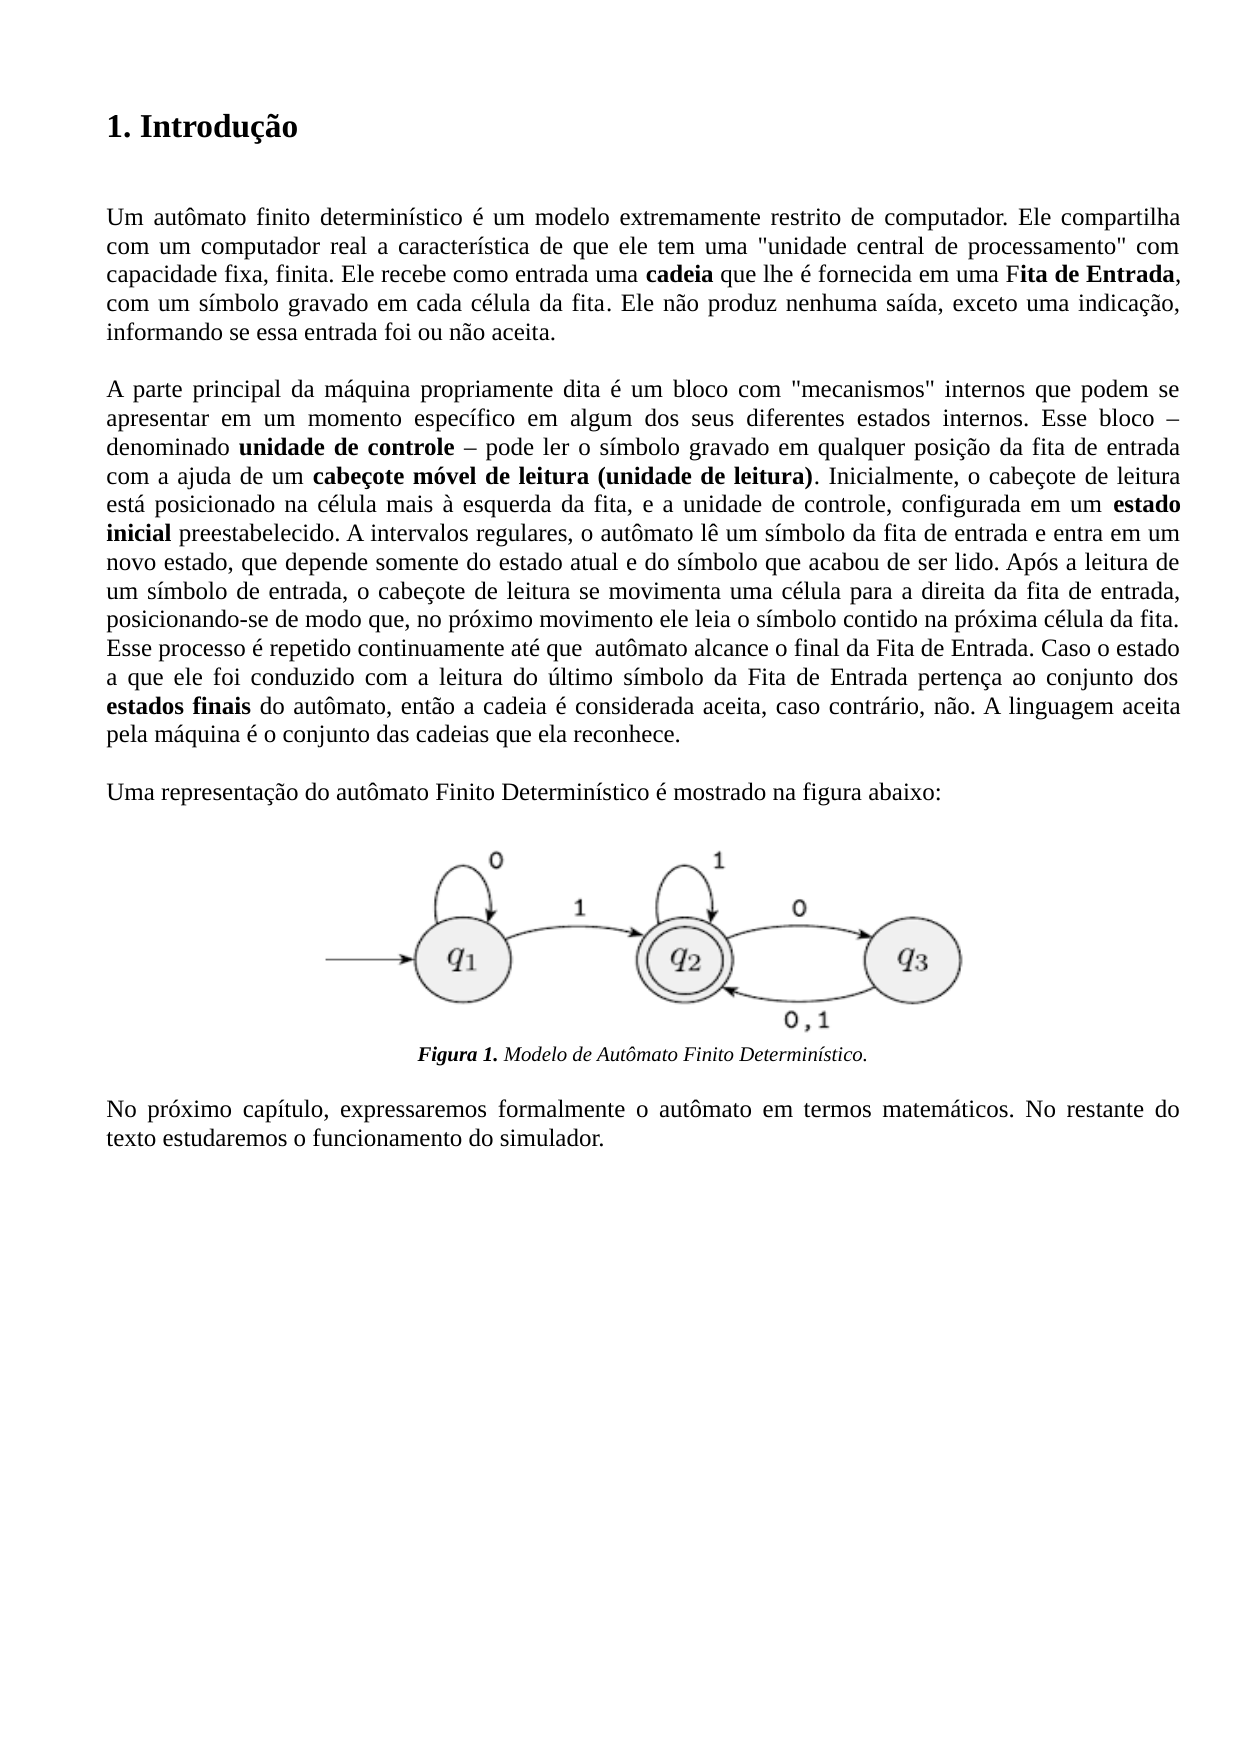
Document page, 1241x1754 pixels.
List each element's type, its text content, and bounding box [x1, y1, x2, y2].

text Um autômato finito determinístico é um modelo extremamente restrito de computador. Ele compartilha com um computador real a característica de que ele tem uma "unidade central de processamento" com capacidade fixa, finita. Ele recebe como entrada uma cadeia que lhe é fornecida em uma Fita de Entrada, com um símbolo gravado em cada célula da fita. Ele não produz nenhuma saída, exceto uma indicação, informando se essa entrada foi ou não aceita. [106, 202, 1181, 346]
text No próximo capítulo, expressaremos formalmente o autômato em termos matemáticos. No restante do texto estudaremos o funcionamento do simulador. [106, 1094, 1181, 1152]
text A parte principal da máquina propriamente dita é um bloco com "mecanismos" internos que podem se apresentar em um momento específico em algum dos seus diferentes estados internos. Esse bloco – denominado unidade de controle – pode ler o símbolo gravado em qualquer posição da fita de entrada com a ajuda de um cabeçote móvel de leitura (unidade de leitura). Inicialmente, o cabeçote de leitura está posicionado na célula mais à esquerda da fita, e a unidade de controle, configurada em um estado inicial preestabelecido. A intervalos regulares, o autômato lê um símbolo da fita de entrada e entra em um novo estado, que depende somente do estado atual e do símbolo que acabou de ser lido. Após a leitura de um símbolo de entrada, o cabeçote de leitura se movimenta uma célula para a direita da fita de entrada, posicionando-se de modo que, no próximo movimento ele leia o símbolo contido na próxima célula da fita. Esse processo é repetido continuamente até que autômato alcance o final da Fita de Entrada. Caso o estado a que ele foi conduzido com a leitura do último símbolo da Fita de Entrada pertença ao conjunto dos estados finais do autômato, então a cadeia é considerada aceita, caso contrário, não. A linguagem aceita pela máquina é o conjunto das cadeias que ela reconhece. [106, 374, 1181, 748]
picture [312, 834, 975, 1042]
text Figura 1. Modelo de Autômato Finito Determinístico. [106, 1041, 1181, 1066]
text Uma representação do autômato Finito Determinístico é mostrado na figura abaixo: [106, 777, 1181, 806]
text 1. Introdução [106, 106, 1181, 144]
